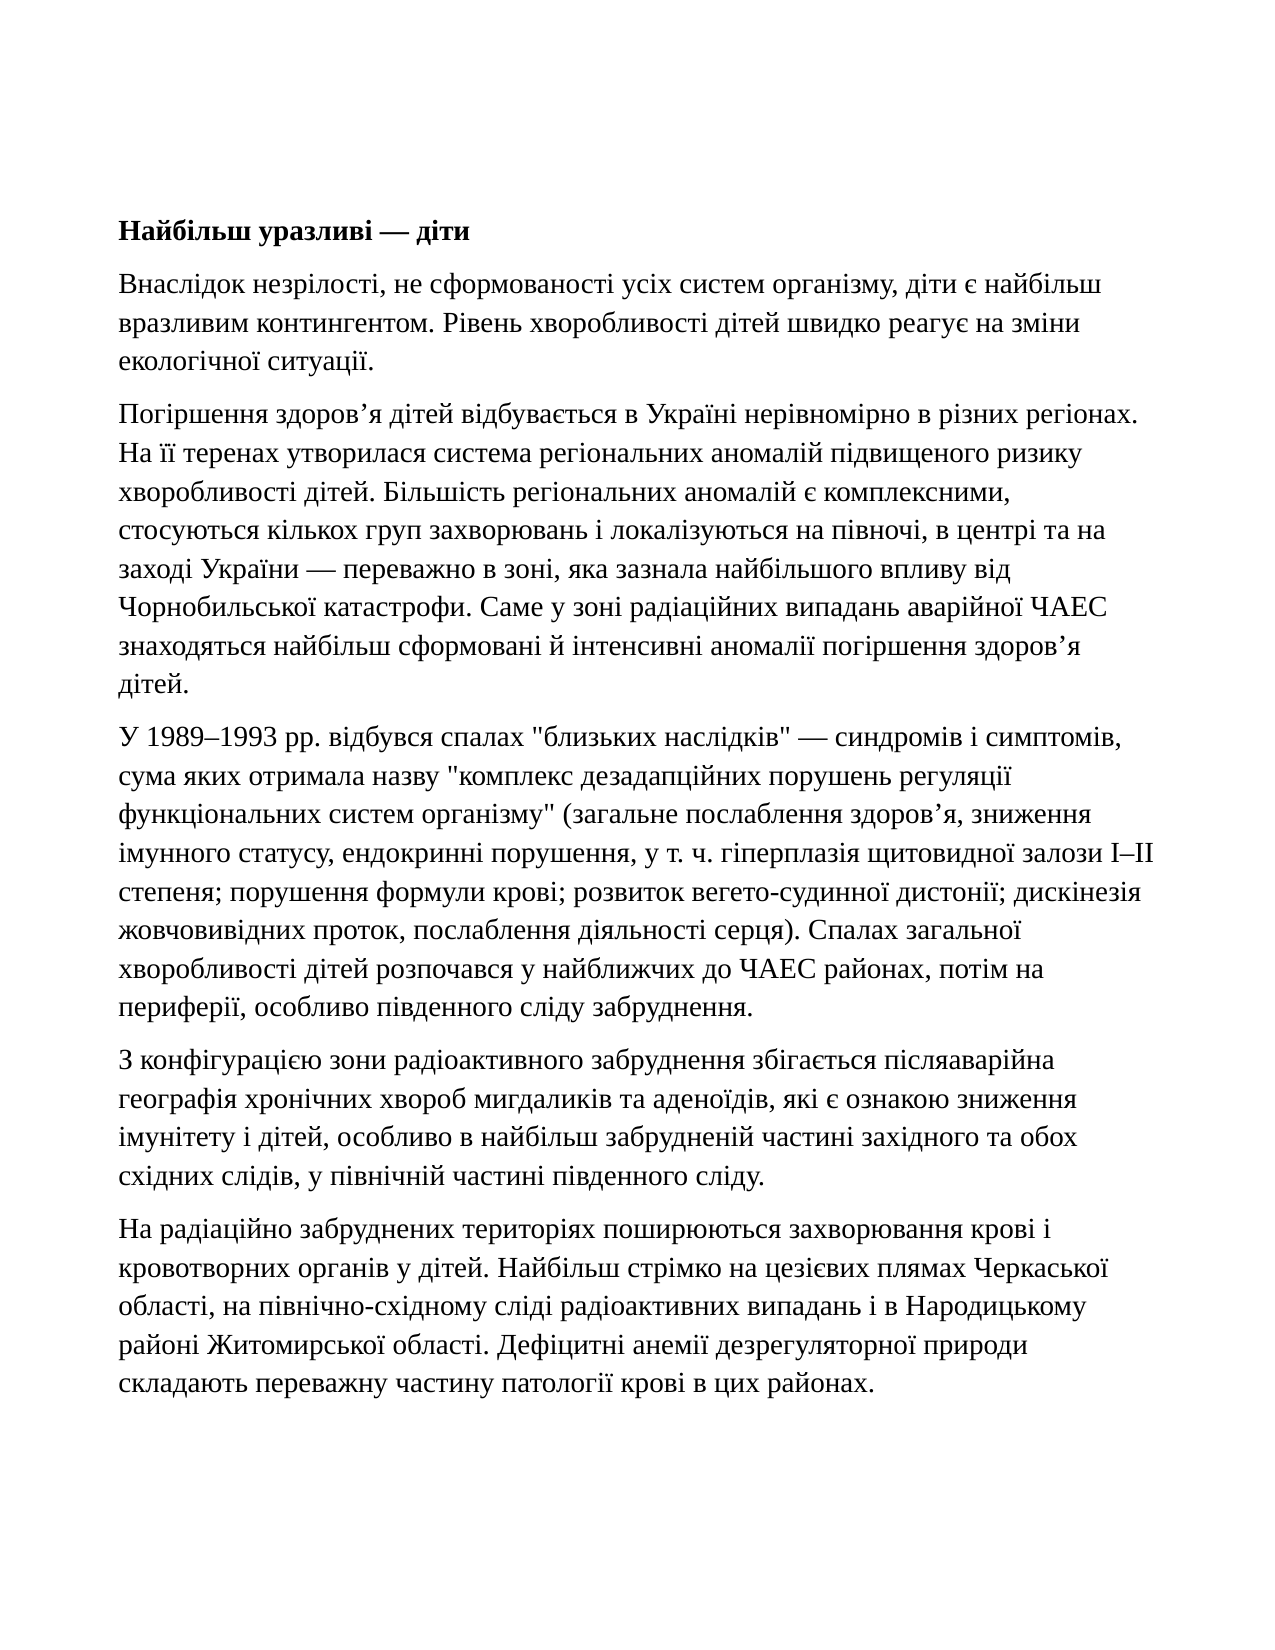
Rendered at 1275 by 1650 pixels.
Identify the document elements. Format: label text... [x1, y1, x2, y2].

text На радіаційно забруднених територіях поширюються захворювання крові і кровотворних органів у дітей. Найбільш стрімко на цезієвих плямах Черкаської області, на північно-східному сліді радіоактивних випадань і в Народицькому районі Житомирської області. Дефіцитні анемії дезрегуляторної природи складають переважну частину патології крові в цих районах. [118, 1211, 1157, 1399]
text Найбільш уразливі — діти [118, 213, 1157, 247]
text З конфігурацією зони радіоактивного забруднення збігається післяаварійна географія хронічних хвороб мигдаликів та аденоїдів, які є ознакою зниження імунітету і дітей, особливо в найбільш забрудненій частині західного та обох східних слідів, у північній частині південного сліду. [118, 1042, 1157, 1192]
text Внаслідок незрілості, не сформованості усіх систем організму, діти є найбільш вразливим контингентом. Рівень хворобливості дітей швидко реагує на зміни екологічної ситуації. [118, 266, 1157, 377]
text Погіршення здоров’я дітей відбувається в Україні нерівномірно в різних регіонах. На її теренах утворилася система регіональних аномалій підвищеного ризику хворобливості дітей. Більшість регіональних аномалій є комплексними, стосуються кількох груп захворювань і локалізуються на півночі, в центрі та на заході України — переважно в зоні, яка зазнала найбільшого впливу від Чорнобильської катастрофи. Саме у зоні радіаційних випадань аварійної ЧАЕС знаходяться найбільш сформовані й інтенсивні аномалії погіршення здоров’я дітей. [118, 397, 1157, 700]
text У 1989–1993 рр. відбувся спалах "близьких наслідків" — синдромів і симптомів, сума яких отримала назву "комплекс дезадапційних порушень регуляції функціональних систем організму" (загальне послаблення здоров’я, зниження імунного статусу, ендокринні порушення, у т. ч. гіперплазія щитовидної залози I–II степеня; порушення формули крові; розвиток вегето-судинної дистонії; дискінезія жовчовивідних проток, послаблення діяльності серця). Спалах загальної хворобливості дітей розпочався у найближчих до ЧАЕС районах, потім на периферії, особливо південного сліду забруднення. [118, 719, 1157, 1023]
